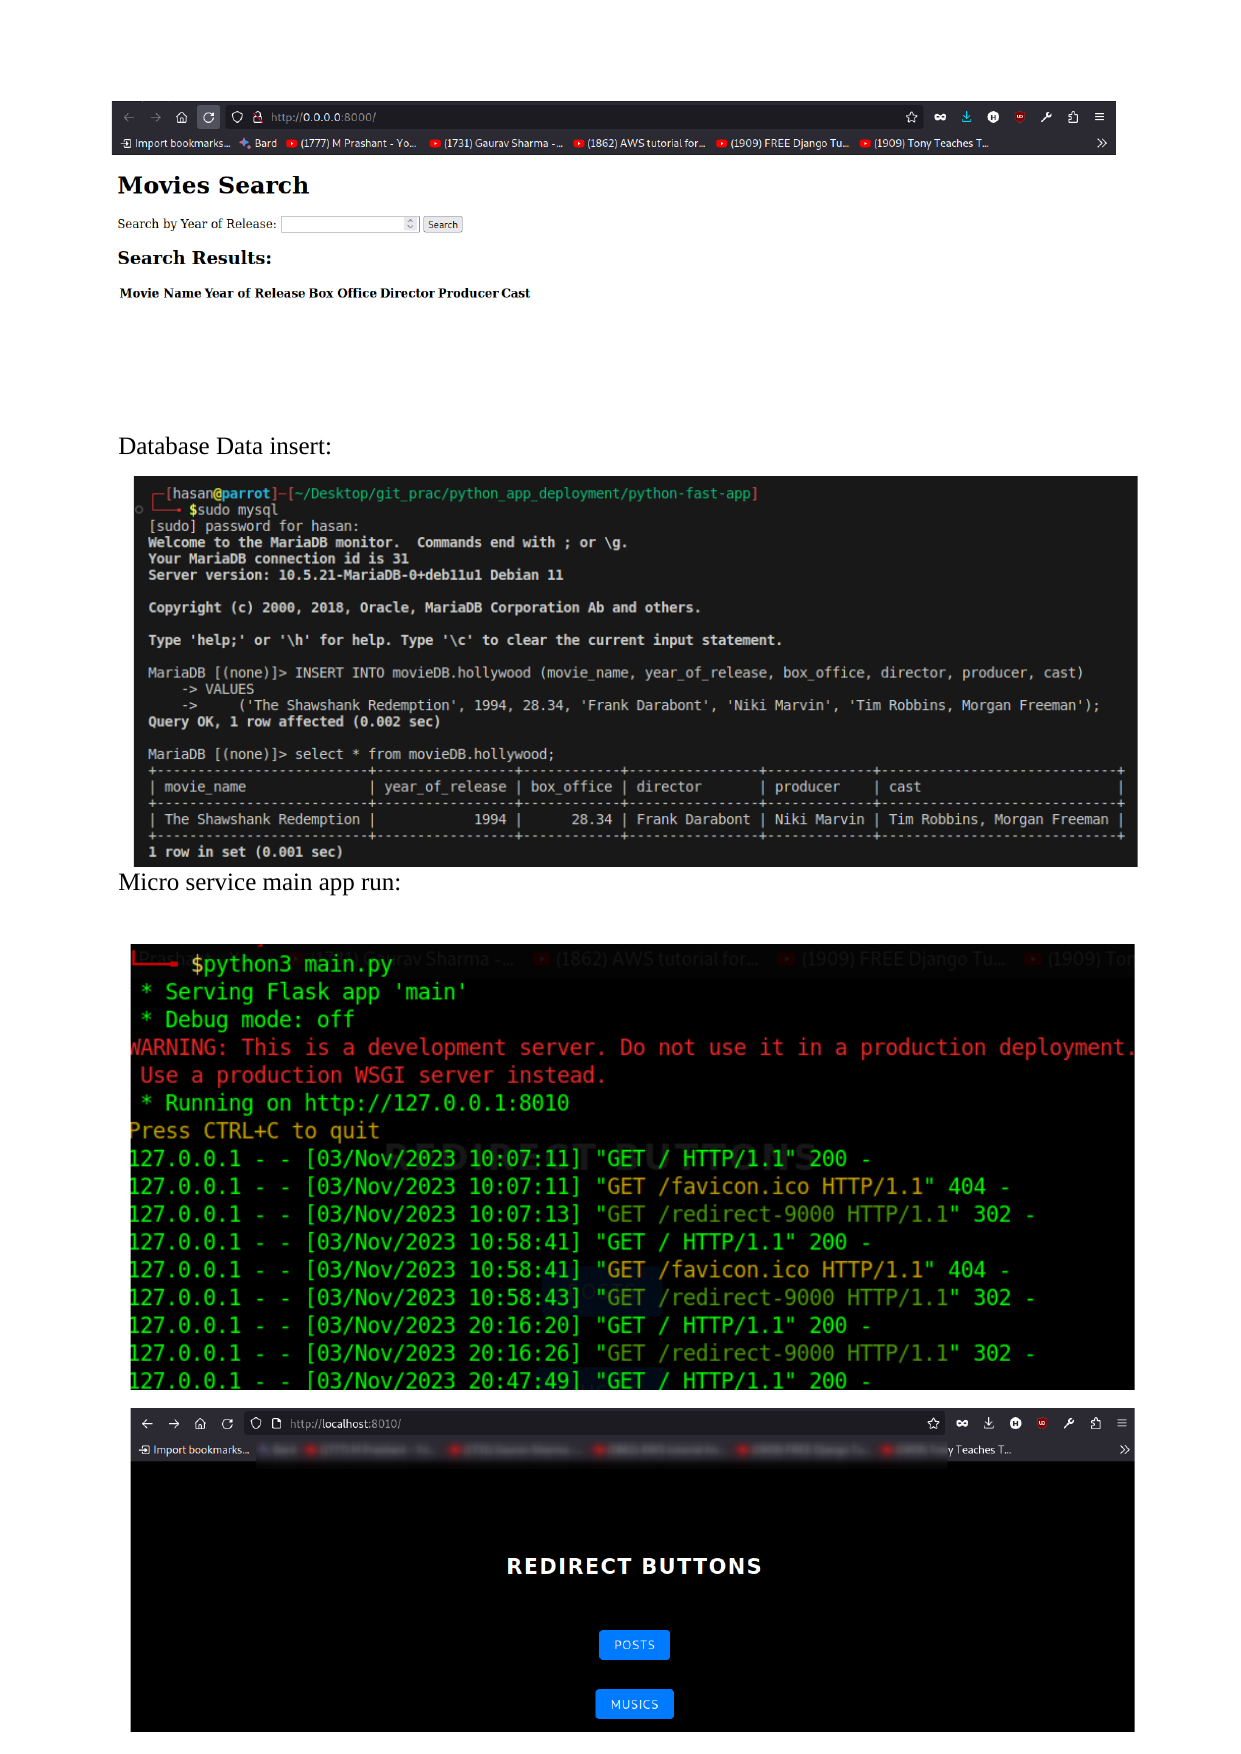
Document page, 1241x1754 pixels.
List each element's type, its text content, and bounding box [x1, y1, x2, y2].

picture [133, 476, 1138, 867]
picture [111, 101, 1116, 432]
text Database Data insert: [118, 118, 1122, 460]
picture [130, 1408, 1135, 1732]
picture [130, 944, 1135, 1390]
text Micro service main app run: [118, 460, 1122, 895]
